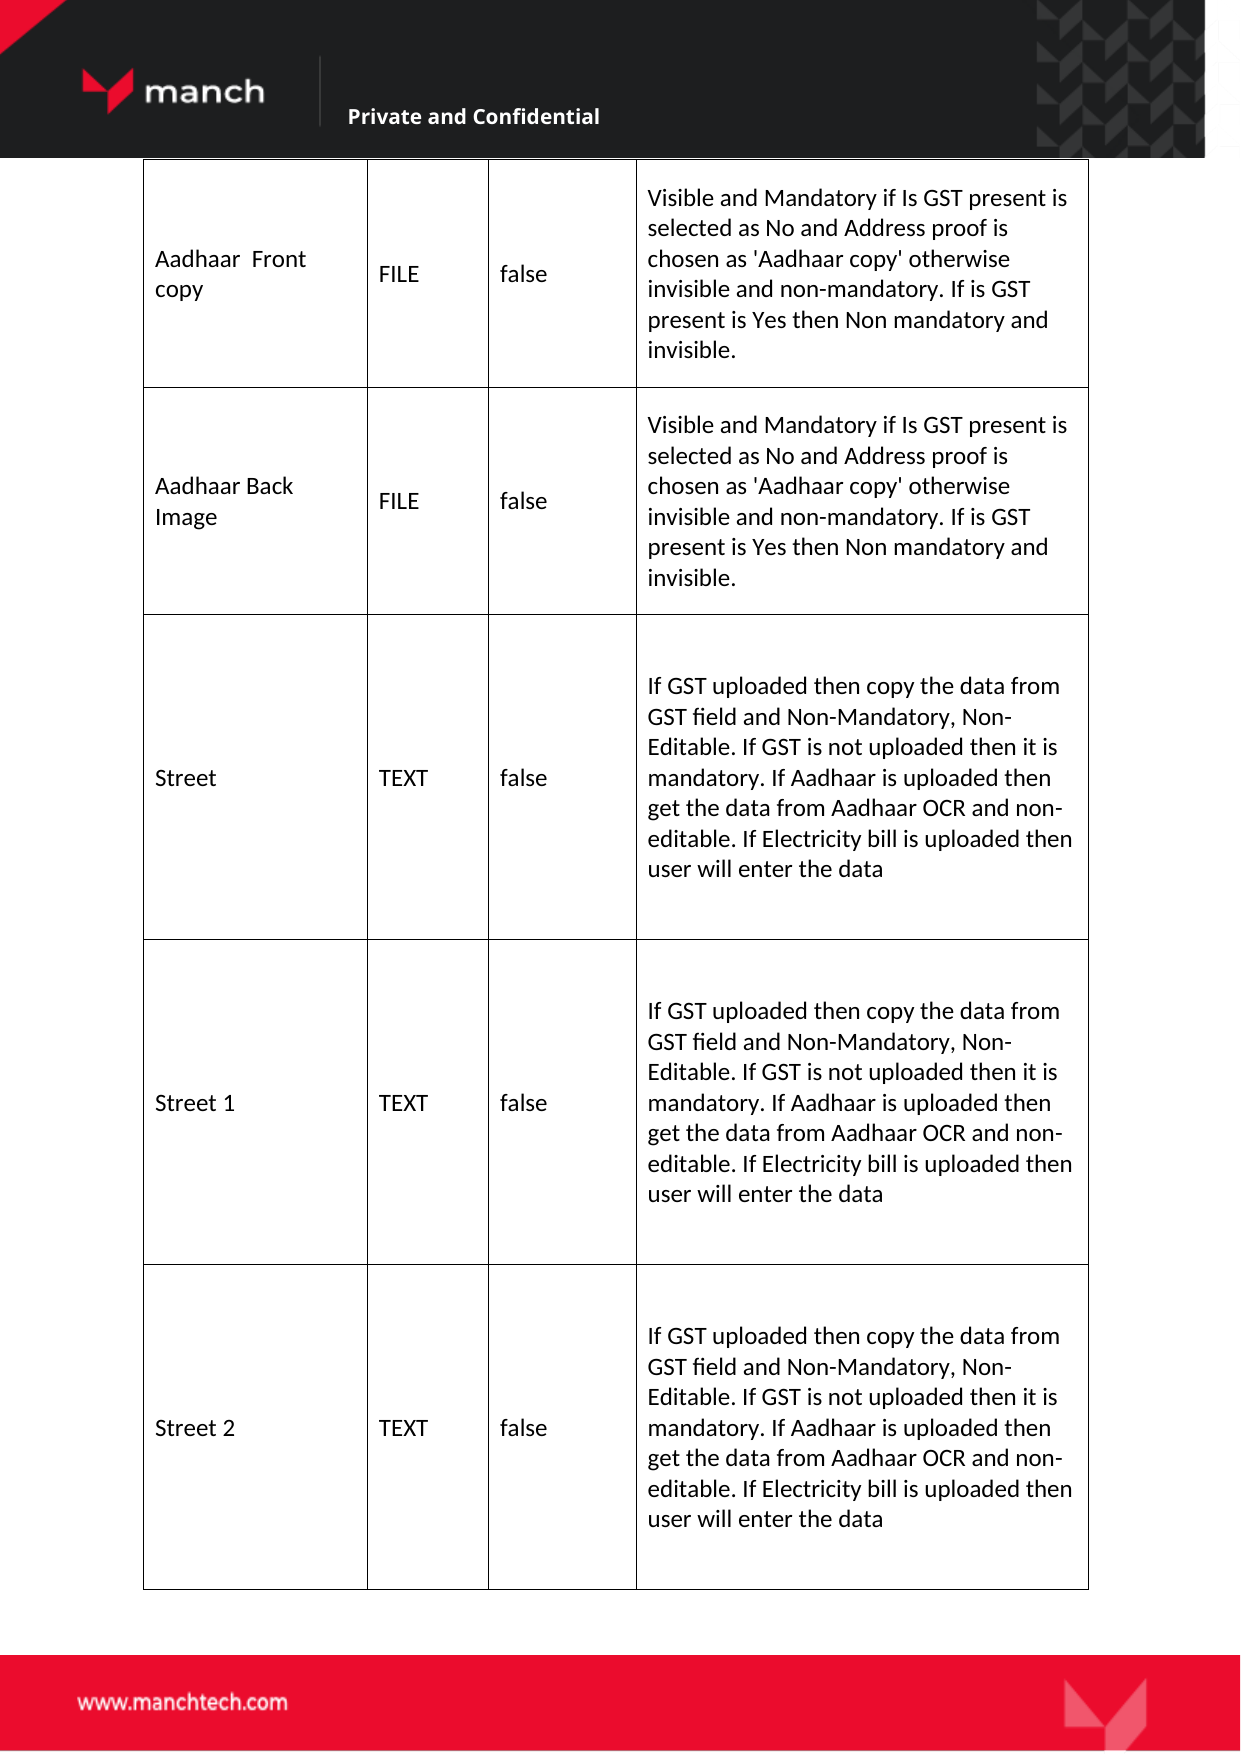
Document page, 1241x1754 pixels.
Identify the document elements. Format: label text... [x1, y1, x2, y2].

table_cell Street 2 [144, 1265, 367, 1589]
table_cell If GST uploaded then copy the data from GST field and Non-Mandatory, Non-Editable. If GST is not uploaded then it is mandatory. If Aadhaar is uploaded then get the data from Aadhaar OCR and non-editable. If Electricity bill is uploaded then user will enter the data [637, 1265, 1088, 1589]
table_cell TEXT [368, 615, 488, 939]
picture [0, 1655, 1241, 1754]
picture [0, 0, 1241, 158]
table_cell If GST uploaded then copy the data from GST field and Non-Mandatory, Non-Editable. If GST is not uploaded then it is mandatory. If Aadhaar is uploaded then get the data from Aadhaar OCR and non-editable. If Electricity bill is uploaded then user will enter the data [637, 940, 1088, 1264]
table_cell false [489, 388, 636, 614]
table_cell Street 1 [144, 940, 367, 1264]
table_cell TEXT [368, 940, 488, 1264]
table_cell false [489, 1265, 636, 1589]
table_cell FILE [368, 160, 488, 387]
table_cell Aadhaar Back Image [144, 388, 367, 614]
table_cell false [489, 160, 636, 387]
table_cell FILE [368, 388, 488, 614]
table_cell Visible and Mandatory if Is GST present is selected as No and Address proof is chosen as 'Aadhaar copy' otherwise invisible and non-mandatory. If is GST present is Yes then Non mandatory and invisible. [637, 388, 1088, 614]
table_cell Visible and Mandatory if Is GST present is selected as No and Address proof is chosen as 'Aadhaar copy' otherwise invisible and non-mandatory. If is GST present is Yes then Non mandatory and invisible. [637, 160, 1088, 387]
table_cell If GST uploaded then copy the data from GST field and Non-Mandatory, Non-Editable. If GST is not uploaded then it is mandatory. If Aadhaar is uploaded then get the data from Aadhaar OCR and non-editable. If Electricity bill is uploaded then user will enter the data [637, 615, 1088, 939]
table_cell Street [144, 615, 367, 939]
table_cell false [489, 940, 636, 1264]
table_cell Aadhaar Front copy [144, 160, 367, 387]
table_cell false [489, 615, 636, 939]
table_cell TEXT [368, 1265, 488, 1589]
